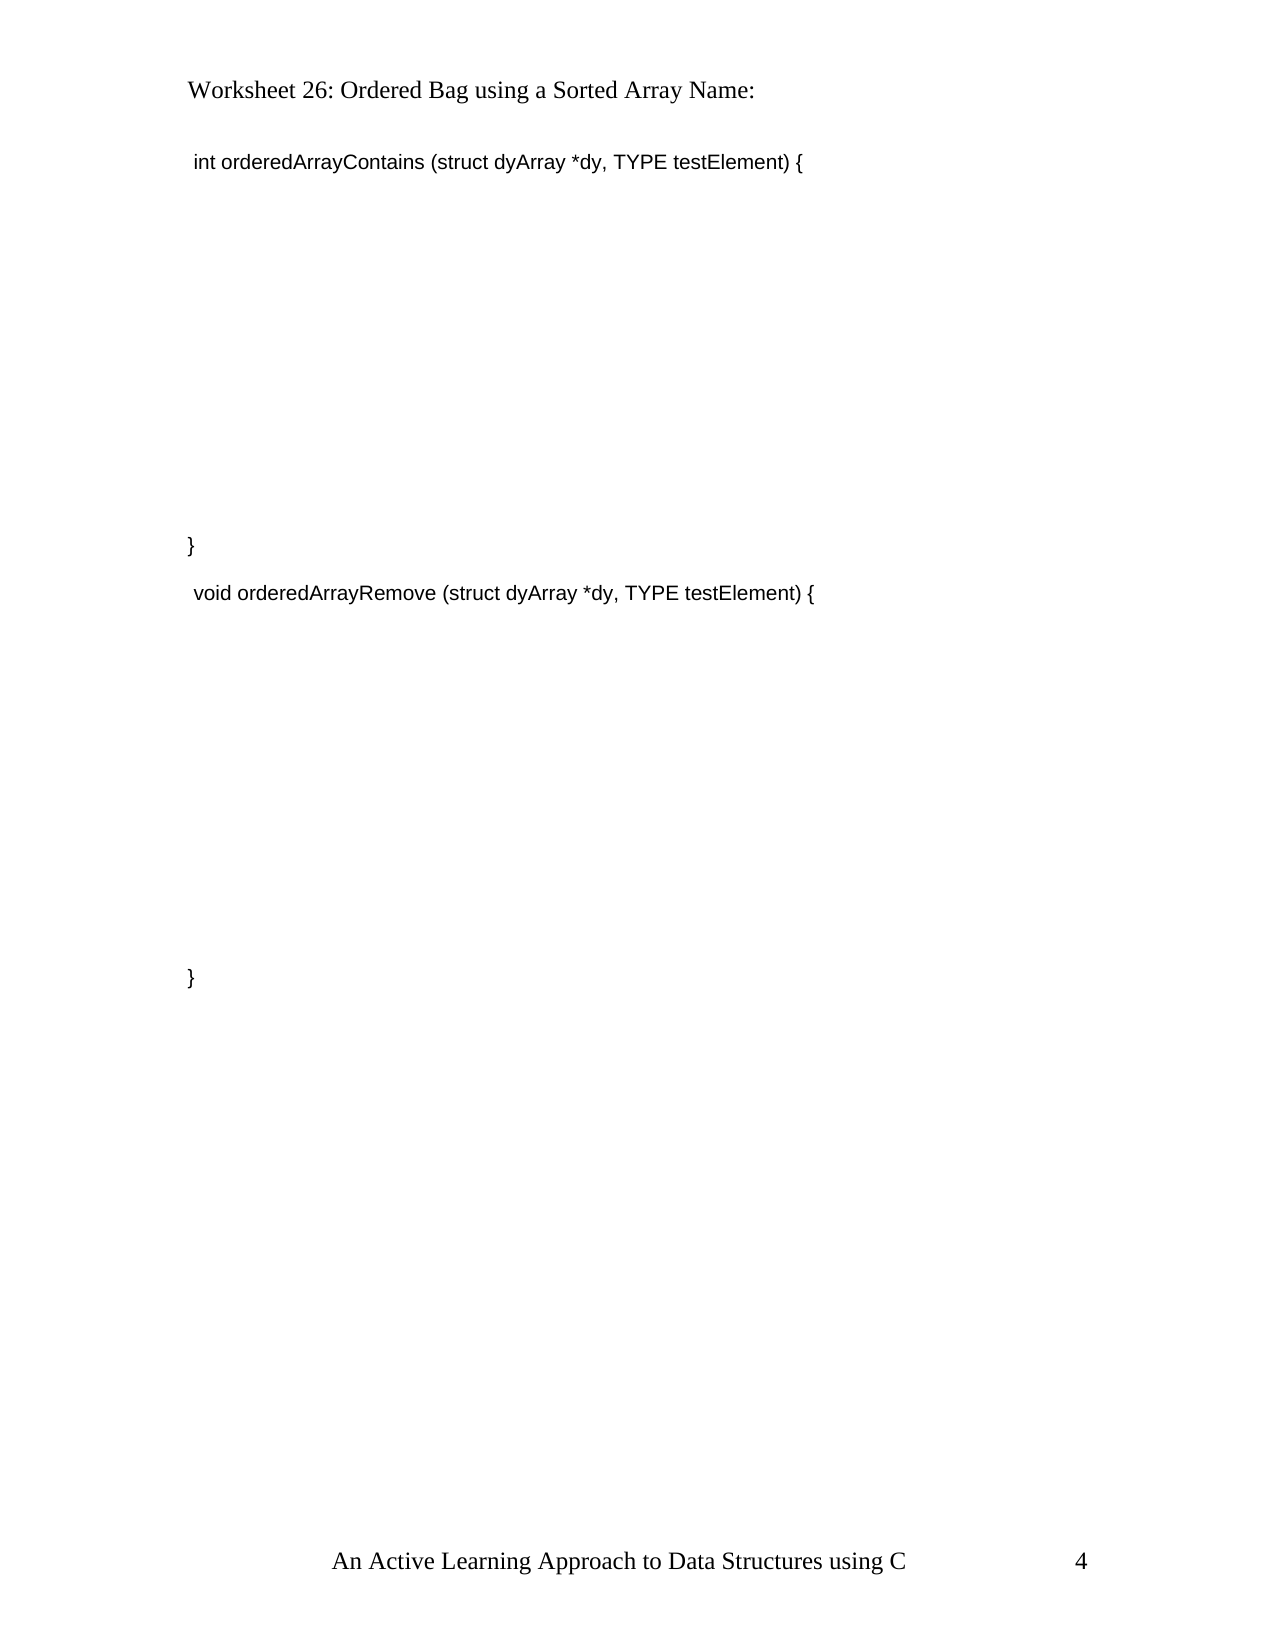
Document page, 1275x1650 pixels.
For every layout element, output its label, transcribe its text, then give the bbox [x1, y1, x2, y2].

text int orderedArrayContains (struct dyArray *dy, TYPE testElement) { [187, 150, 1087, 174]
text void orderedArrayRemove (struct dyArray *dy, TYPE testElement) { [187, 581, 1087, 605]
text } [187, 533, 1087, 557]
text } [187, 964, 1087, 988]
